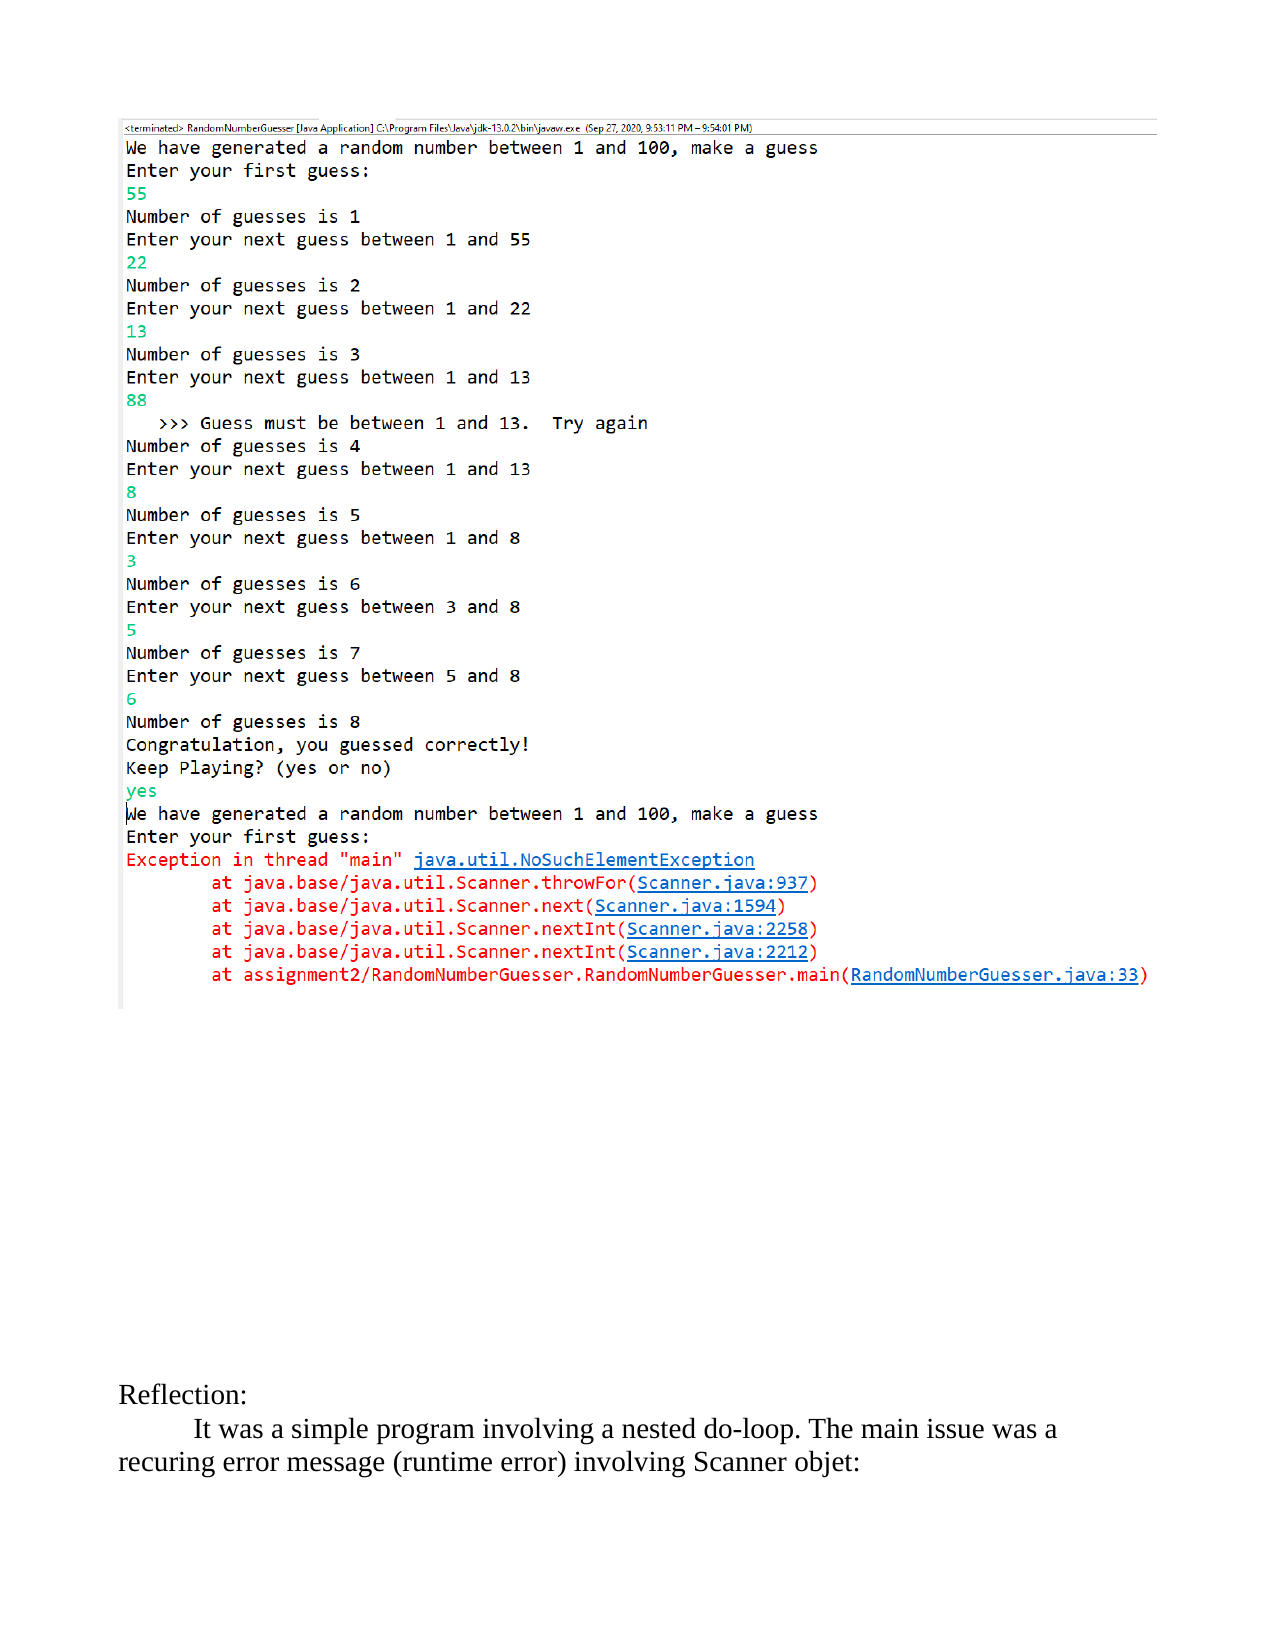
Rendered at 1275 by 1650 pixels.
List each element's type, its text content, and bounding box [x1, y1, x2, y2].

text Reflection: [118, 1377, 1157, 1411]
picture [118, 118, 1157, 1009]
text It was a simple program involving a nested do-loop. The main issue was a recuring error message (runtime error) involving Scanner objet: [118, 1411, 1157, 1478]
